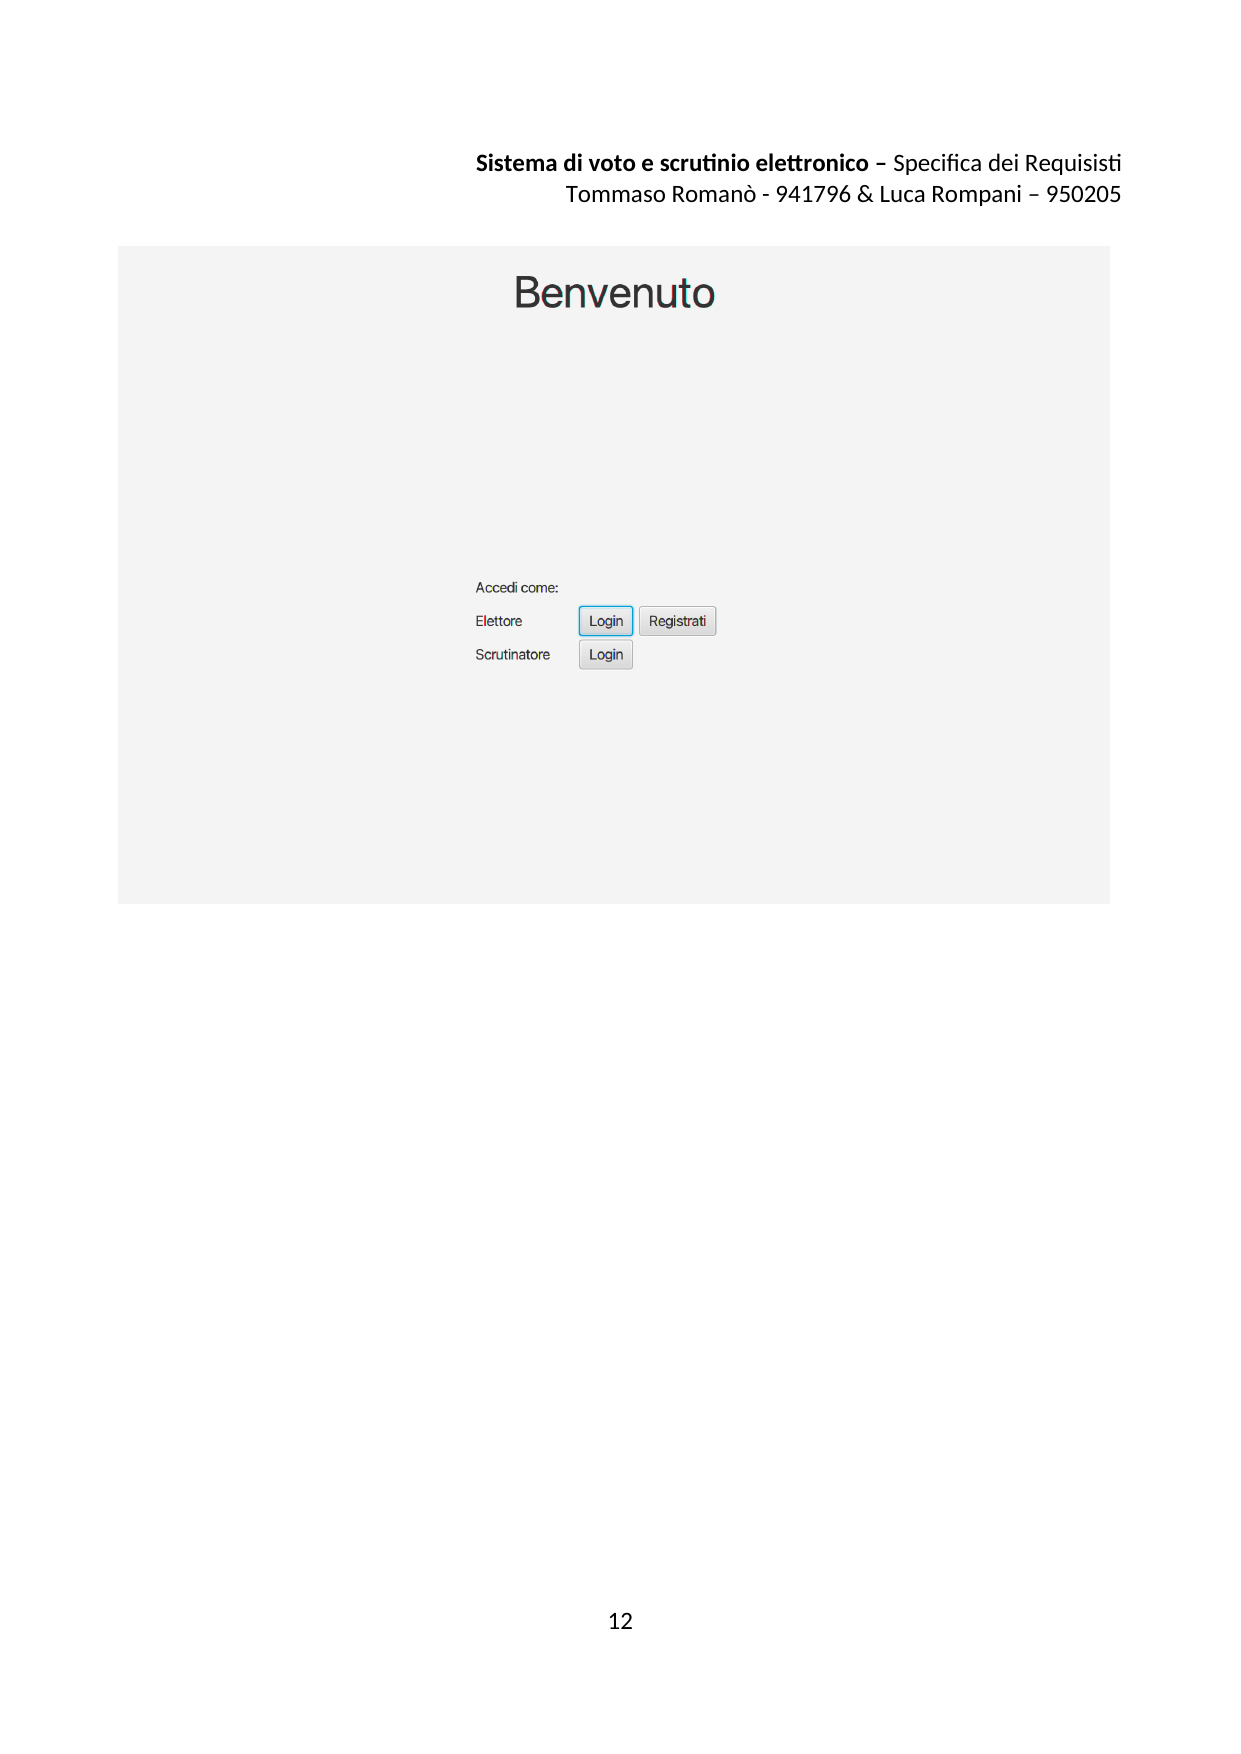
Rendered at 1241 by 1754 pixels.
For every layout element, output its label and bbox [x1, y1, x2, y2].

picture [118, 246, 1111, 904]
